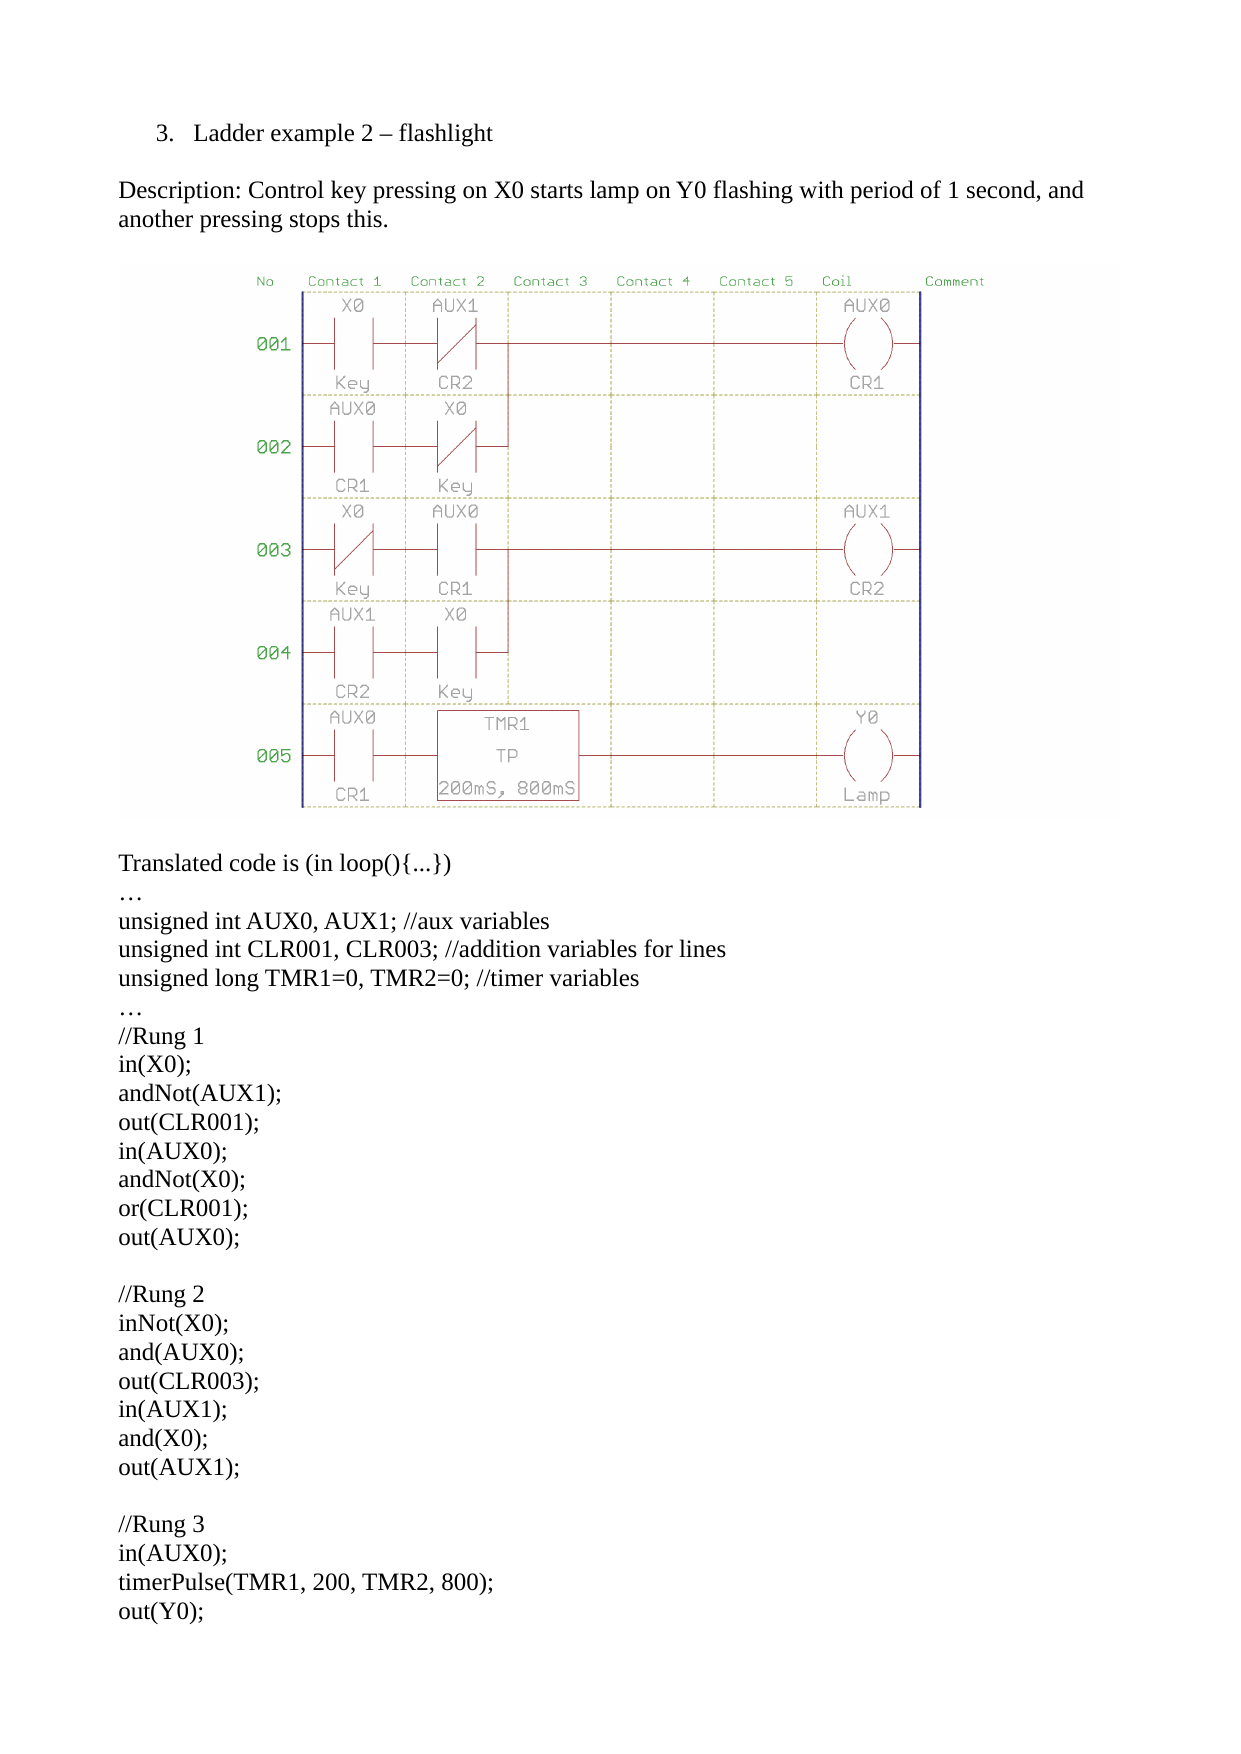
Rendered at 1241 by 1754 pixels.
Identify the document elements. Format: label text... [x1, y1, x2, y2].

text //Rung 3 [118, 1509, 1122, 1538]
text out(CLR001); [118, 1107, 1122, 1136]
text Translated code is (in loop(){...}) [118, 848, 1122, 877]
text out(AUX0); [118, 1222, 1122, 1251]
text out(CLR003); [118, 1366, 1122, 1394]
text in(X0); [118, 1049, 1122, 1078]
text in(AUX0); [118, 1538, 1122, 1567]
text … [118, 992, 1122, 1021]
text inNot(X0); [118, 1308, 1122, 1337]
text … [118, 877, 1122, 906]
text Description: Control key pressing on X0 starts lamp on Y0 flashing with period of 1 second, and another pressing stops this. [118, 176, 1122, 233]
text in(AUX1); [118, 1394, 1122, 1423]
text out(Y0); [118, 1596, 1122, 1624]
text andNot(X0); [118, 1164, 1122, 1193]
list Ladder example 2 – flashlight [156, 118, 1122, 147]
text unsigned long TMR1=0, TMR2=0; //timer variables [118, 963, 1122, 992]
text //Rung 1 [118, 1021, 1122, 1049]
text timerPulse(TMR1, 200, TMR2, 800); [118, 1567, 1122, 1596]
text unsigned int CLR001, CLR003; //addition variables for lines [118, 934, 1122, 963]
text unsigned int AUX0, AUX1; //aux variables [118, 906, 1122, 934]
text //Rung 2 [118, 1279, 1122, 1308]
picture [118, 261, 1123, 820]
text and(X0); [118, 1423, 1122, 1452]
text andNot(AUX1); [118, 1078, 1122, 1107]
text in(AUX0); [118, 1136, 1122, 1164]
text and(AUX0); [118, 1337, 1122, 1366]
text out(AUX1); [118, 1452, 1122, 1481]
text or(CLR001); [118, 1193, 1122, 1222]
